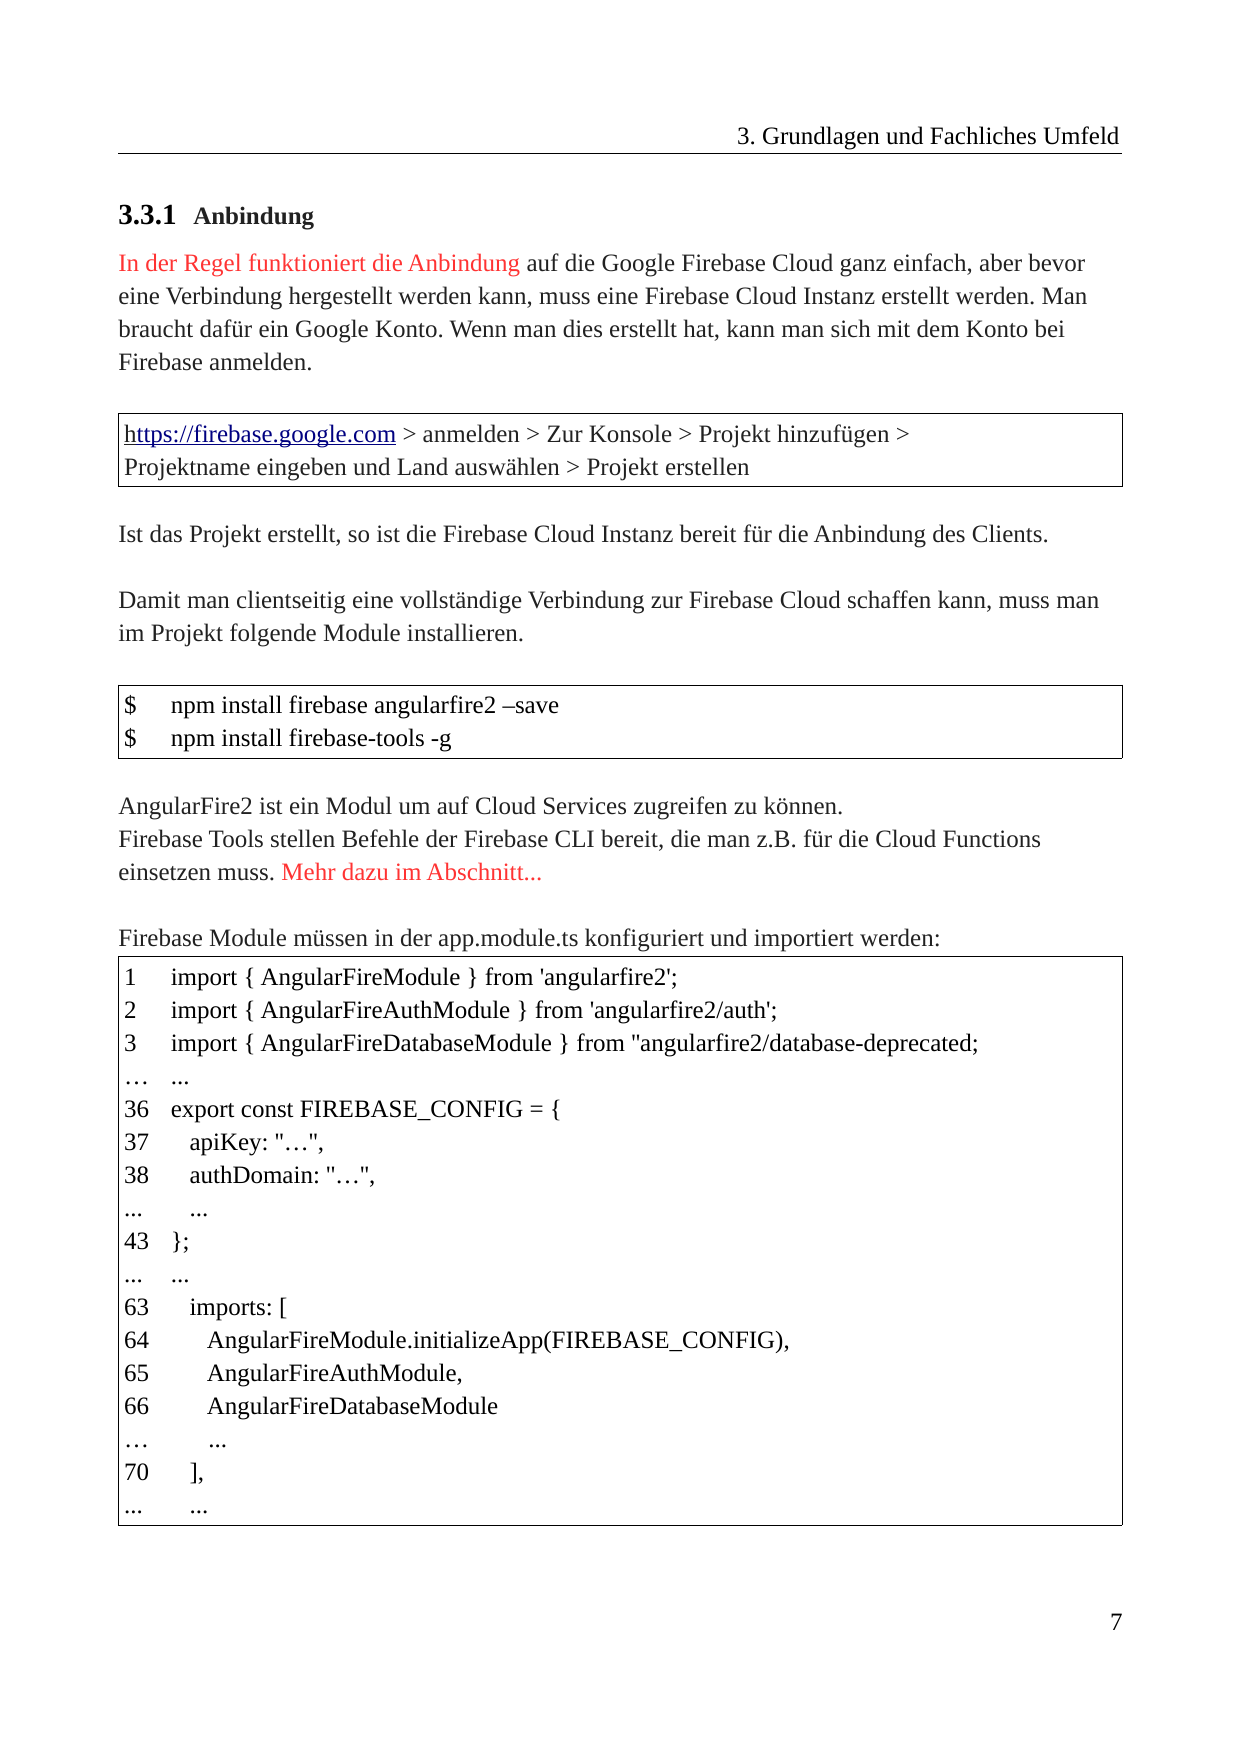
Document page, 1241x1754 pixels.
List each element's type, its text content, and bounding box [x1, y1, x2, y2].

text Ist das Projekt erstellt, so ist die Firebase Cloud Instanz bereit für die Anbindung des Clients. [118, 519, 1122, 548]
table_header npm install firebase angularfire2 –save npm install firebase-tools -g [165, 686, 1122, 758]
text In der Regel funktioniert die Anbindung auf die Google Firebase Cloud ganz einfach, aber bevor eine Verbindung hergestellt werden kann, muss eine Firebase Cloud Instanz erstellt werden. Man braucht dafür ein Google Konto. Wenn man dies erstellt hat, kann man sich mit dem Konto bei Firebase anmelden. [118, 248, 1122, 376]
subtitle Anbindung [118, 197, 1122, 230]
table_header import { AngularFireModule } from 'angularfire2'; import { AngularFireAuthModule } from 'angularfire2/auth'; import { AngularFireDatabaseModule } from ''angularfire2/database-deprecated; ... export const FIREBASE_CONFIG = { apiKey: ''…'', authDomain: ''…'', ... }; ... imports: [ AngularFireModule.initializeApp(FIREBASE_CONFIG), AngularFireAuthModule, AngularFireDatabaseModule ... ], ... [165, 957, 1122, 1525]
table_header $ $ [119, 686, 165, 758]
table_header https://firebase.google.com > anmelden > Zur Konsole > Projekt hinzufügen > Projektname eingeben und Land auswählen > Projekt erstellen [119, 414, 1122, 486]
text Firebase Module müssen in der app.module.ts konfiguriert und importiert werden: [118, 923, 1122, 952]
text Firebase Tools stellen Befehle der Firebase CLI bereit, die man z.B. für die Cloud Functions einsetzen muss. Mehr dazu im Abschnitt... [118, 824, 1122, 886]
table_header 1 2 3 … 36 37 38 ... 43 ... 63 64 65 66 … 70 ... [119, 957, 165, 1525]
text Damit man clientseitig eine vollständige Verbindung zur Firebase Cloud schaffen kann, muss man im Projekt folgende Module installieren. [118, 586, 1122, 647]
text AngularFire2 ist ein Modul um auf Cloud Services zugreifen zu können. [118, 791, 1122, 820]
